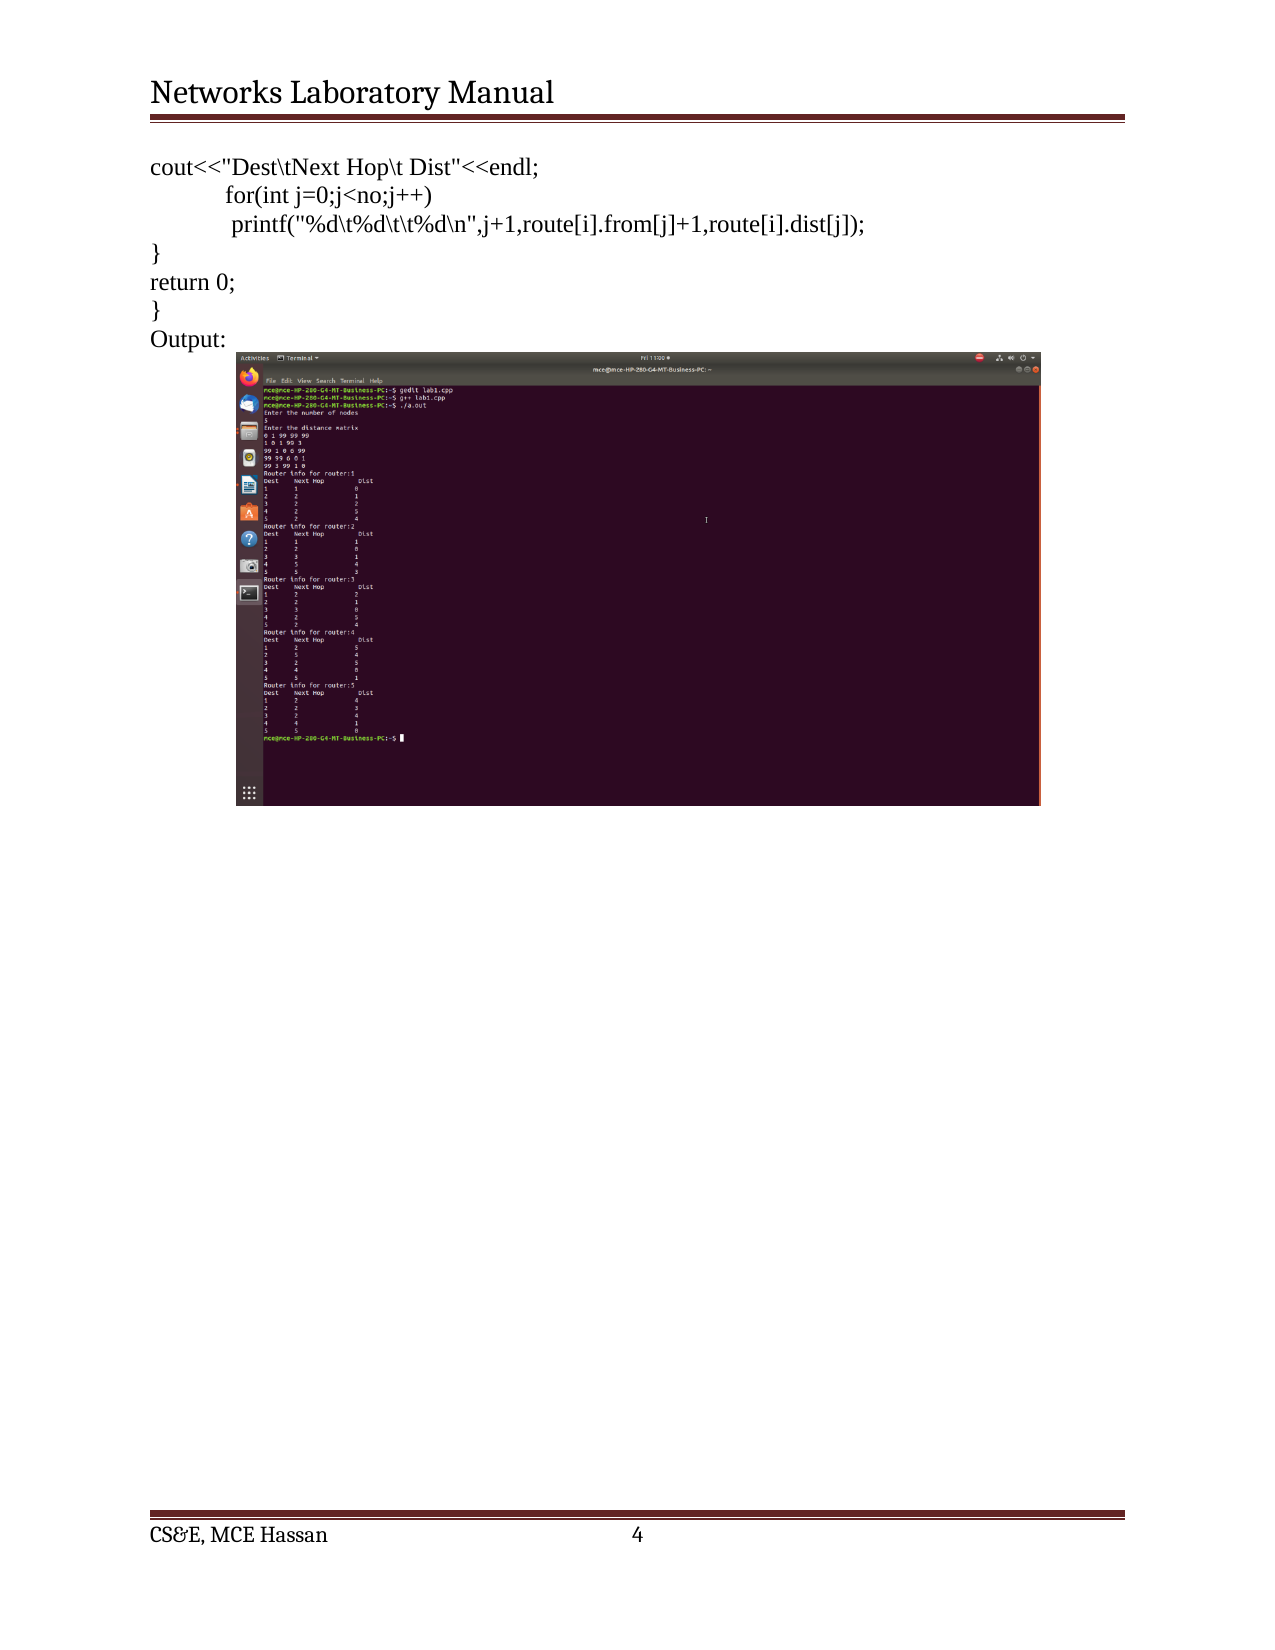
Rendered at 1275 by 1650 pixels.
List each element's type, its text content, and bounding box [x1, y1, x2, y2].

text } [150, 295, 1125, 324]
picture [236, 352, 1041, 806]
text } [150, 238, 1125, 267]
text cout<<"Dest\tNext Hop\t Dist"<<endl; [150, 152, 1125, 180]
text for(int j=0;j<no;j++) [150, 180, 1125, 209]
text Output: [150, 324, 1125, 353]
text return 0; [150, 267, 1125, 295]
text printf("%d\t%d\t\t%d\n",j+1,route[i].from[j]+1,route[i].dist[j]); [150, 209, 1125, 238]
